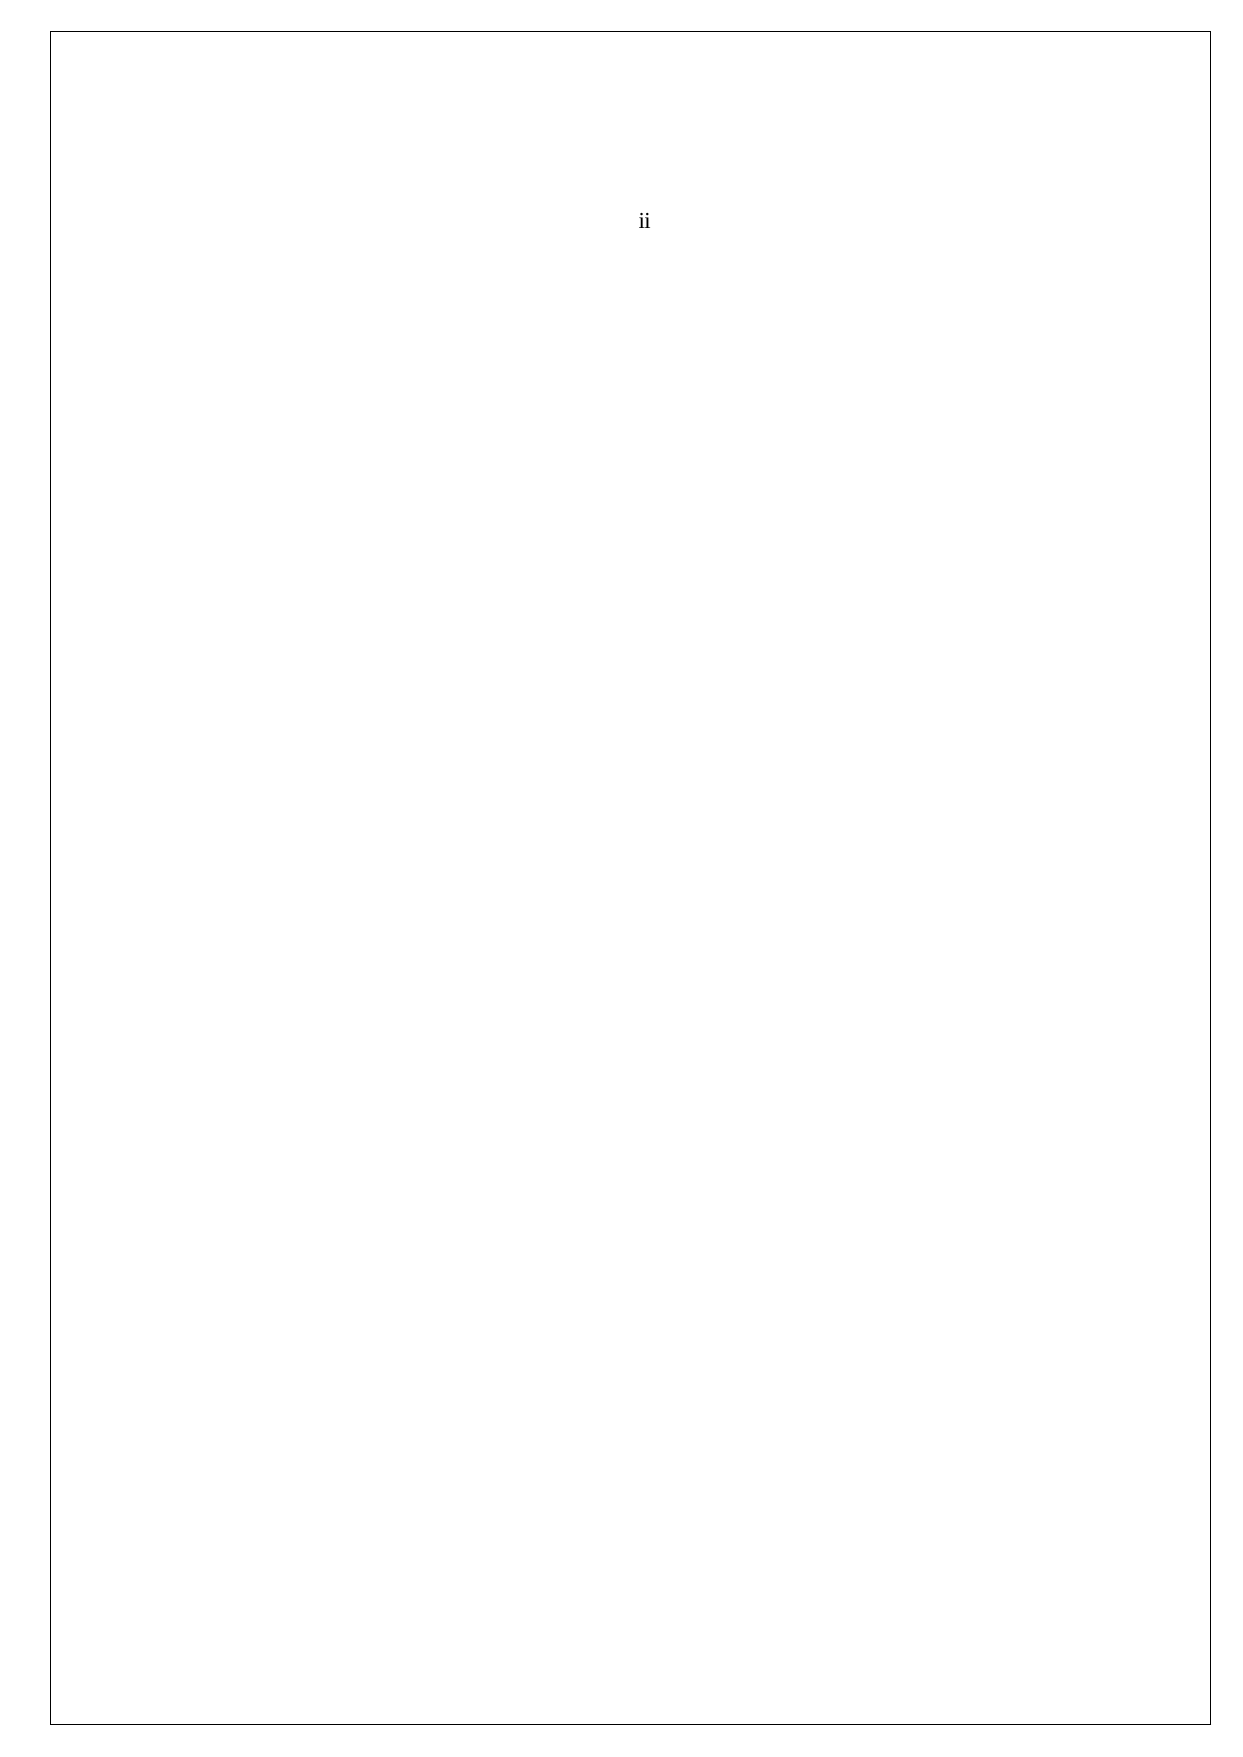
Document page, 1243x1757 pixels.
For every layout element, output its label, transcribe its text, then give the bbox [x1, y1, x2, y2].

text ii [111, 208, 1178, 234]
